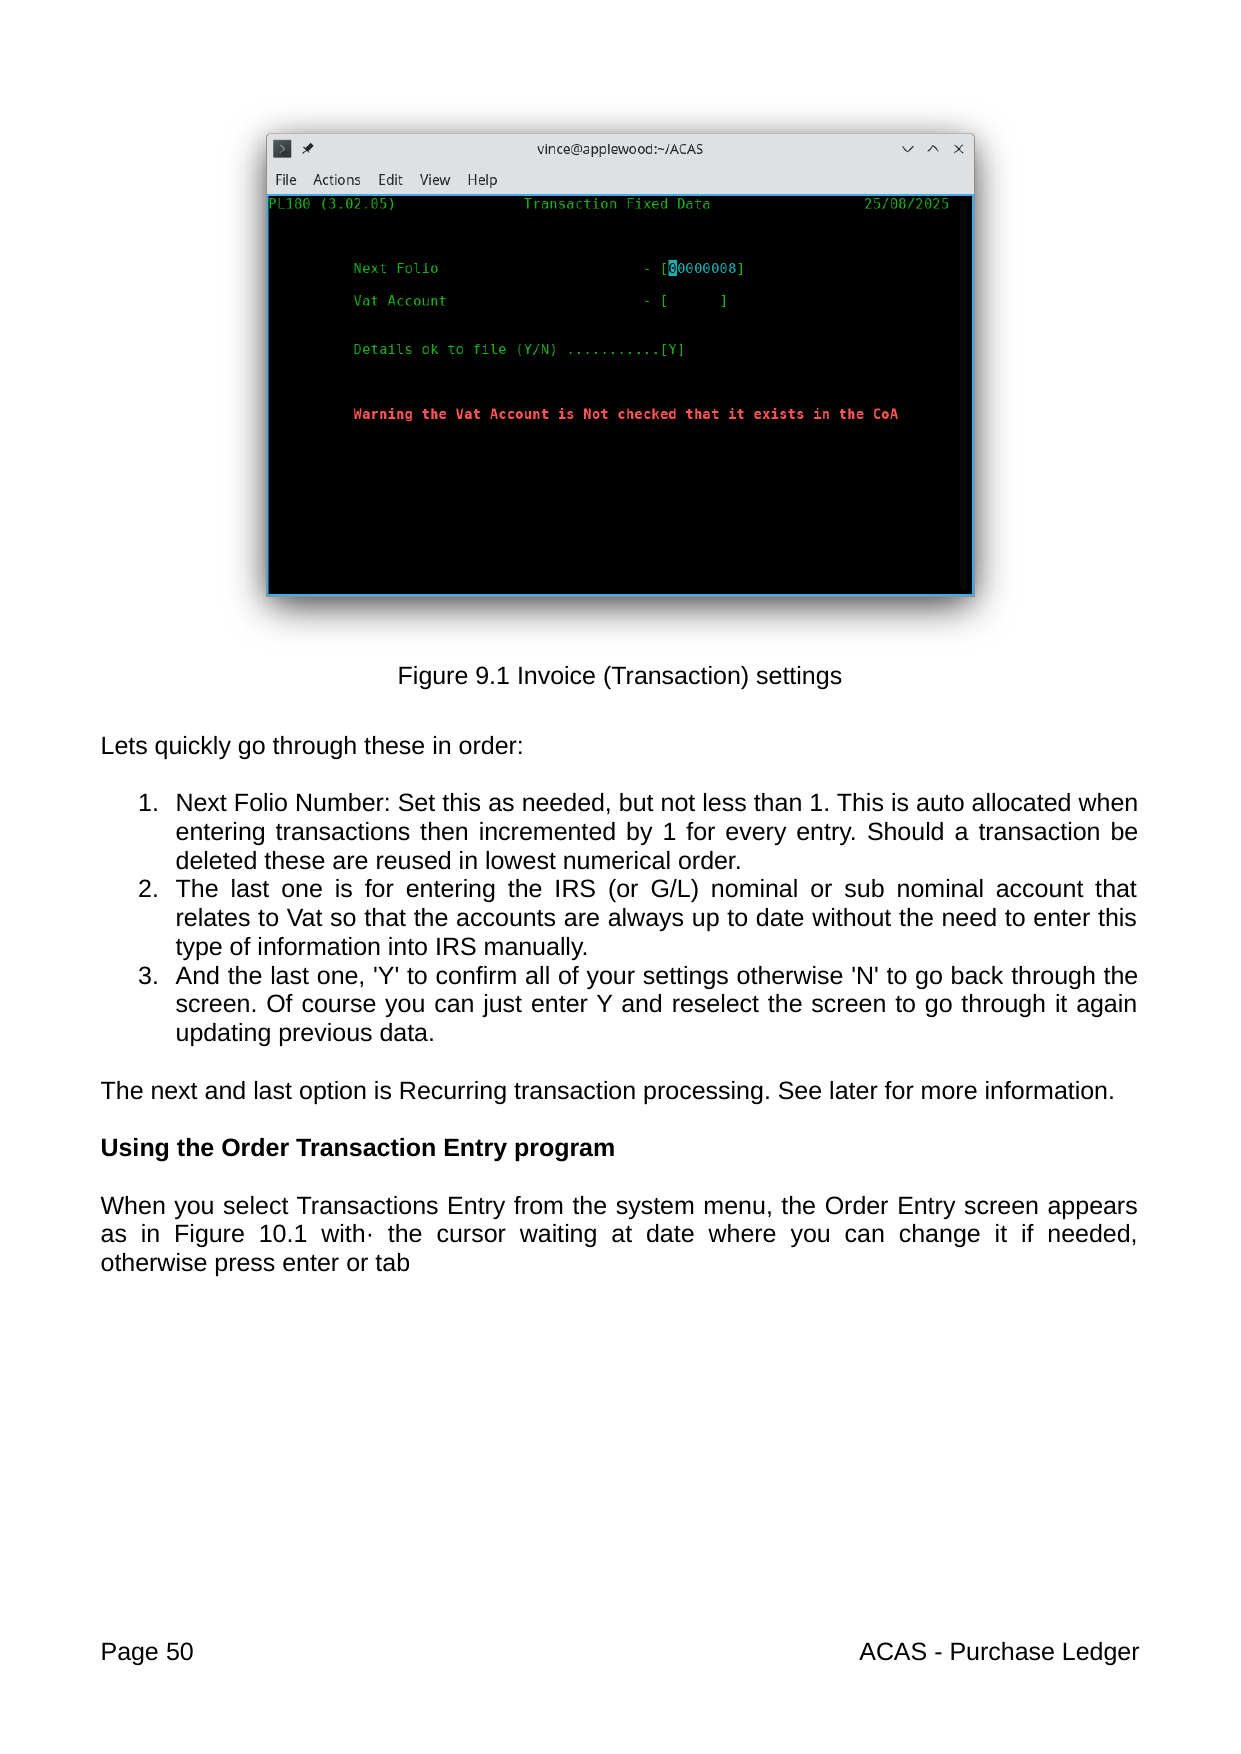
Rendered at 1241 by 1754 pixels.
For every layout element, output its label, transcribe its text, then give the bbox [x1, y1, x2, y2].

list And the last one, 'Y' to confirm all of your settings otherwise 'N' to go back through the screen. Of course you can just enter Y and reselect the screen to go through it again updating previous data. [138, 961, 1140, 1047]
text Figure 9.1 Invoice (Transaction) settings [100, 113, 1140, 689]
text The next and last option is Recurring transaction processing. See later for more information. [100, 1076, 1140, 1104]
list The last one is for entering the IRS (or G/L) nominal or sub nominal account that relates to Vat so that the accounts are always up to date without the need to enter this type of information into IRS manually. [138, 874, 1140, 961]
list Next Folio Number: Set this as needed, but not less than 1. This is auto allocated when entering transactions then incremented by 1 for every entry. Should a transaction be deleted these are reused in lowest numerical order. [138, 788, 1140, 874]
text Lets quickly go through these in order: [100, 731, 1140, 759]
picture [211, 88, 1029, 661]
text When you select Transactions Entry from the system menu, the Order Entry screen appears as in Figure 10.1 with· the cursor waiting at date where you can change it if needed, otherwise press enter or tab [100, 1191, 1140, 1277]
text Using the Order Transaction Entry program [100, 1133, 1140, 1162]
